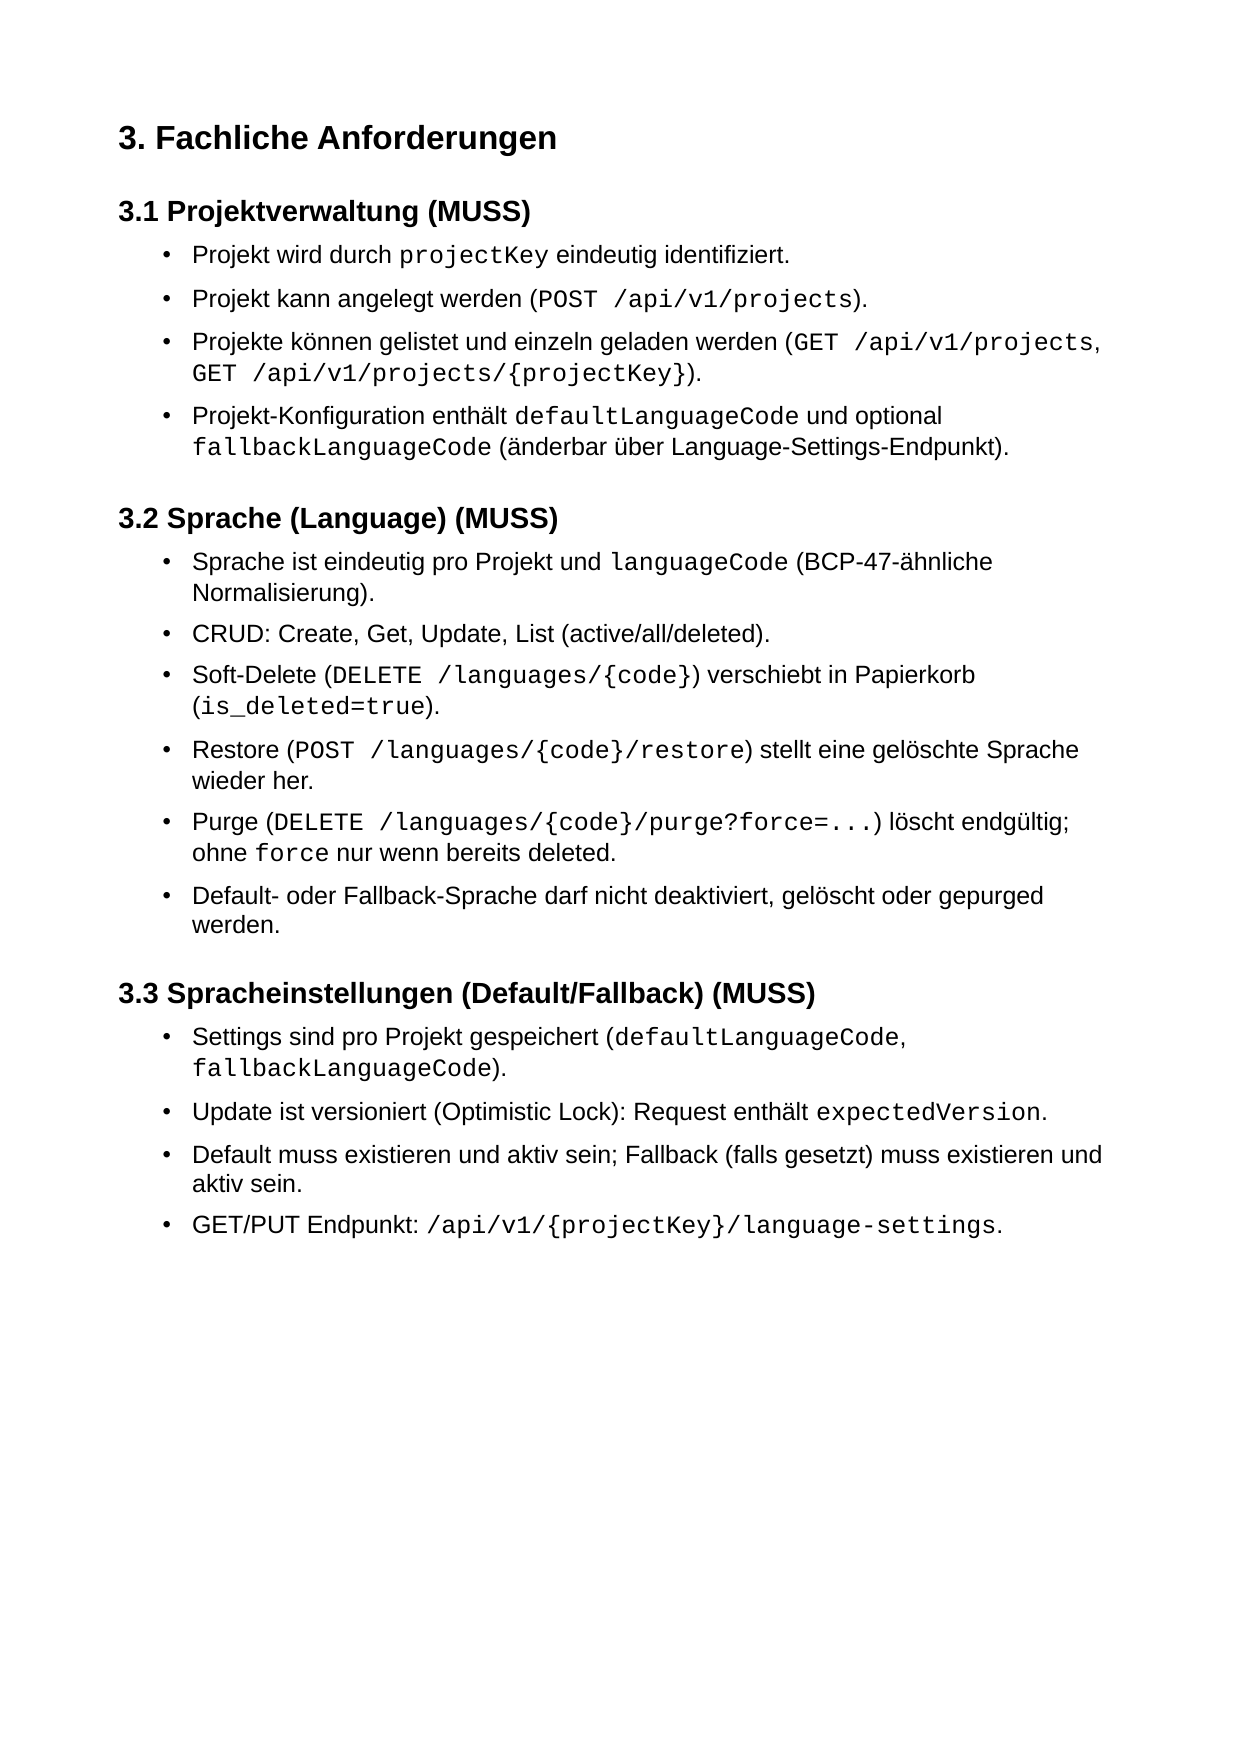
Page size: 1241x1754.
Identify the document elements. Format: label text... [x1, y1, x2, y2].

list Projekt kann angelegt werden (POST /api/v1/projects). [162, 283, 1122, 314]
subtitle 3.1 Projektverwaltung (MUSS) [118, 194, 1122, 228]
list Update ist versioniert (Optimistic Lock): Request enthält expectedVersion. [162, 1097, 1122, 1128]
list Projekte können gelistet und einzeln geladen werden (GET /api/v1/projects, GET /api/v1/projects/{projectKey}). [162, 327, 1122, 389]
list GET/PUT Endpunkt: /api/v1/{projectKey}/language-settings. [162, 1210, 1122, 1241]
list Restore (POST /languages/{code}/restore) stellt eine gelöschte Sprache wieder her. [162, 735, 1122, 794]
list Default muss existieren und aktiv sein; Fallback (falls gesetzt) muss existieren und aktiv sein. [162, 1140, 1122, 1198]
list CRUD: Create, Get, Update, List (active/all/deleted). [162, 619, 1122, 648]
list Sprache ist eindeutig pro Projekt und languageCode (BCP-47-ähnliche Normalisierung). [162, 547, 1122, 606]
subtitle 3. Fachliche Anforderungen [118, 118, 1122, 157]
list Projekt wird durch projectKey eindeutig identifiziert. [162, 240, 1122, 271]
list Settings sind pro Projekt gespeichert (defaultLanguageCode, fallbackLanguageCode). [162, 1022, 1122, 1084]
list Soft-Delete (DELETE /languages/{code}) verschiebt in Papierkorb (is_deleted=true). [162, 660, 1122, 722]
subtitle 3.2 Sprache (Language) (MUSS) [118, 501, 1122, 534]
subtitle 3.3 Spracheinstellungen (Default/Fallback) (MUSS) [118, 976, 1122, 1010]
list Default- oder Fallback-Sprache darf nicht deaktiviert, gelöscht oder gepurged werden. [162, 881, 1122, 939]
list Purge (DELETE /languages/{code}/purge?force=...) löscht endgültig; ohne force nur wenn bereits deleted. [162, 807, 1122, 869]
list Projekt-Konfiguration enthält defaultLanguageCode und optional fallbackLanguageCode (änderbar über Language-Settings-Endpunkt). [162, 401, 1122, 463]
